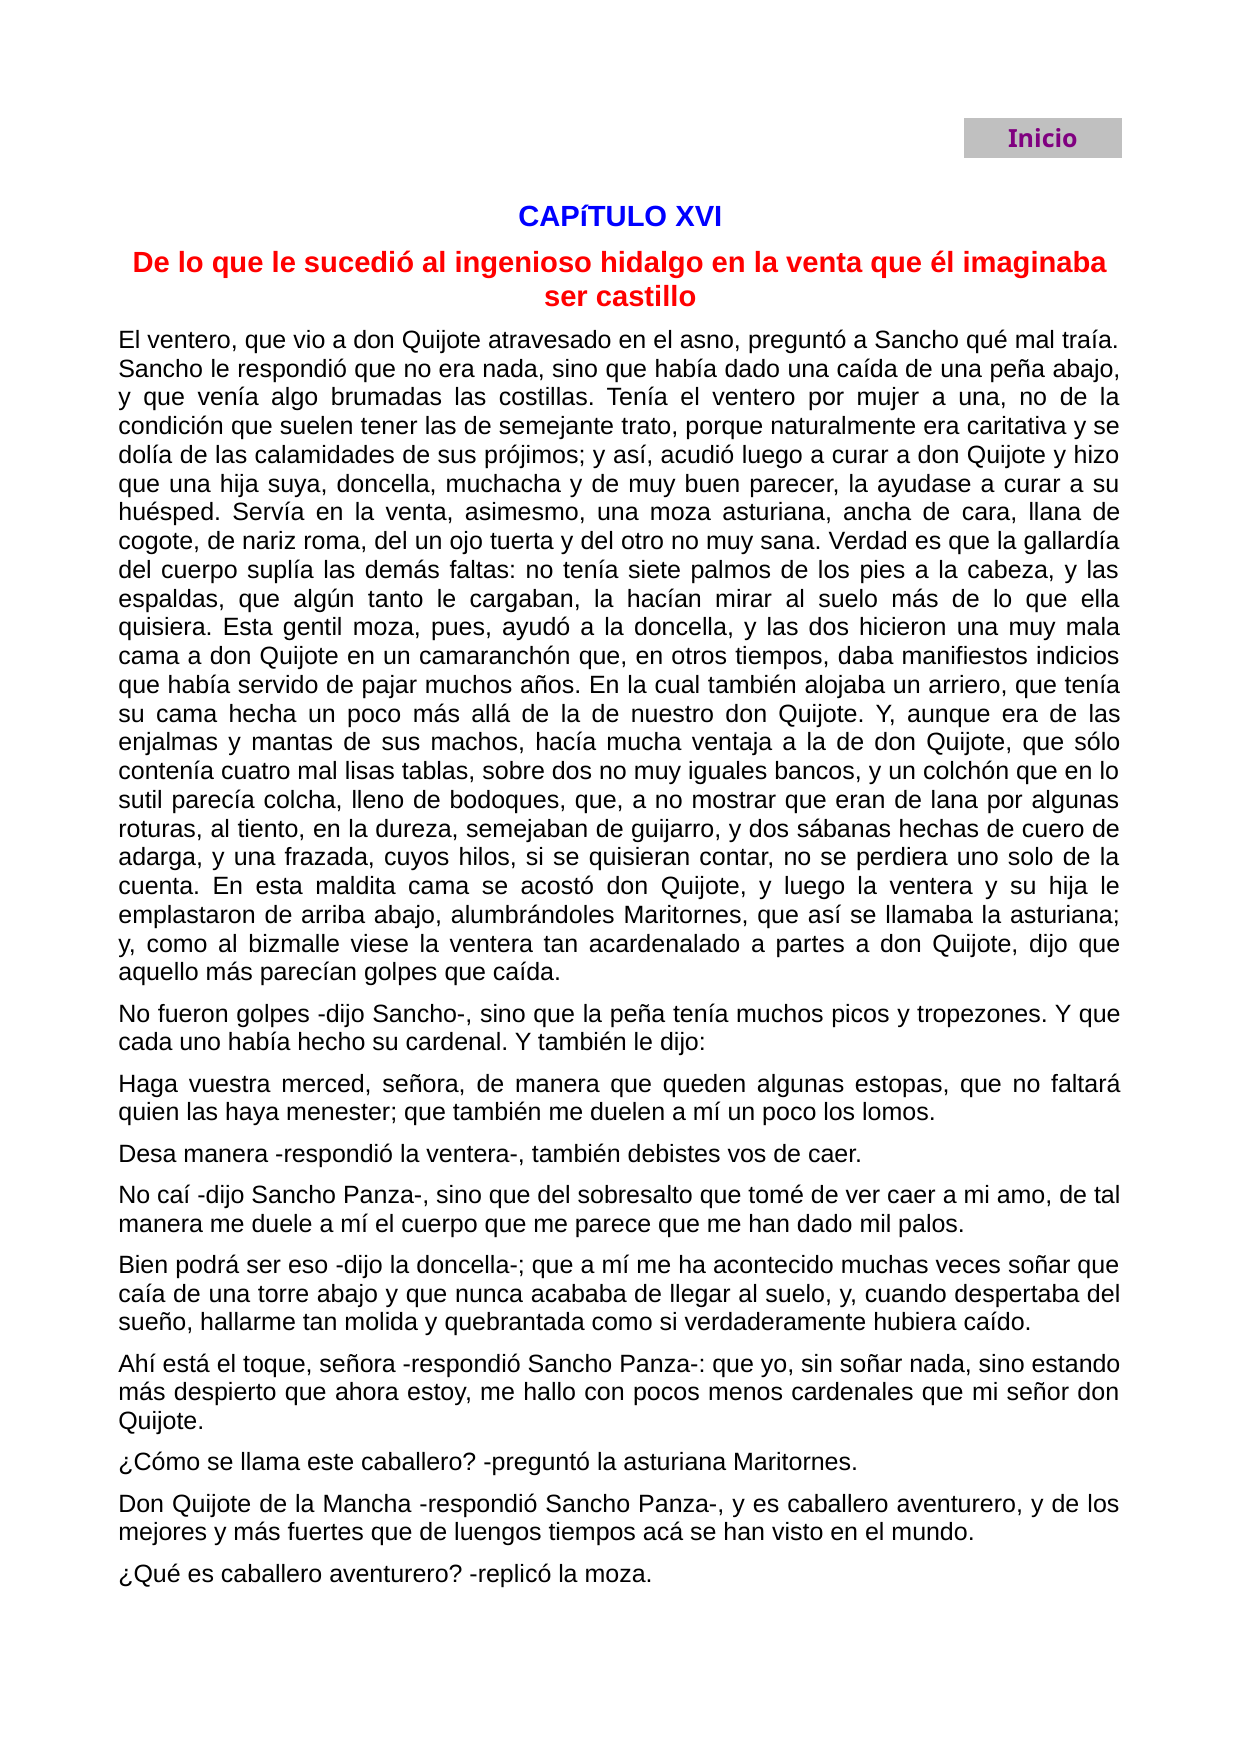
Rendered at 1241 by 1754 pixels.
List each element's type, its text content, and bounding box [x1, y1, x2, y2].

text Desa manera -respondió la ventera-, también debistes vos de caer. [118, 1139, 1122, 1167]
text El ventero, que vio a don Quijote atravesado en el asno, preguntó a Sancho qué mal traía. Sancho le respondió que no era nada, sino que había dado una caída de una peña abajo, y que venía algo brumadas las costillas. Tenía el ventero por mujer a una, no de la condición que suelen tener las de semejante trato, porque naturalmente era caritativa y se dolía de las calamidades de sus prójimos; y así, acudió luego a curar a don Quijote y hizo que una hija suya, doncella, muchacha y de muy buen parecer, la ayudase a curar a su huésped. Servía en la venta, asimesmo, una moza asturiana, ancha de cara, llana de cogote, de nariz roma, del un ojo tuerta y del otro no muy sana. Verdad es que la gallardía del cuerpo suplía las demás faltas: no tenía siete palmos de los pies a la cabeza, y las espaldas, que algún tanto le cargaban, la hacían mirar al suelo más de lo que ella quisiera. Esta gentil moza, pues, ayudó a la doncella, y las dos hicieron una muy mala cama a don Quijote en un camaranchón que, en otros tiempos, daba manifiestos indicios que había servido de pajar muchos años. En la cual también alojaba un arriero, que tenía su cama hecha un poco más allá de la de nuestro don Quijote. Y, aunque era de las enjalmas y mantas de sus machos, hacía mucha ventaja a la de don Quijote, que sólo contenía cuatro mal lisas tablas, sobre dos no muy iguales bancos, y un colchón que en lo sutil parecía colcha, lleno de bodoques, que, a no mostrar que eran de lana por algunas roturas, al tiento, en la dureza, semejaban de guijarro, y dos sábanas hechas de cuero de adarga, y una frazada, cuyos hilos, si se quisieran contar, no se perdiera uno solo de la cuenta. En esta maldita cama se acostó don Quijote, y luego la ventera y su hija le emplastaron de arriba abajo, alumbrándoles Maritornes, que así se llamaba la asturiana; y, como al bizmalle viese la ventera tan acardenalado a partes a don Quijote, dijo que aquello más parecían golpes que caída. [118, 325, 1122, 986]
text Haga vuestra merced, señora, de manera que queden algunas estopas, que no faltará quien las haya menester; que también me duelen a mí un poco los lomos. [118, 1069, 1122, 1126]
text Bien podrá ser eso -dijo la doncella-; que a mí me ha acontecido muchas veces soñar que caía de una torre abajo y que nunca acababa de llegar al suelo, y, cuando despertaba del sueño, hallarme tan molida y quebrantada como si verdaderamente hubiera caído. [118, 1250, 1122, 1336]
text De lo que le sucedió al ingenioso hidalgo en la venta que él imaginaba ser castillo [118, 245, 1122, 312]
text ¿Qué es caballero aventurero? -replicó la moza. [118, 1559, 1122, 1587]
table_header [118, 118, 963, 158]
text ¿Cómo se llama este caballero? -preguntó la asturiana Maritornes. [118, 1447, 1122, 1476]
text Don Quijote de la Mancha -respondió Sancho Panza-, y es caballero aventurero, y de los mejores y más fuertes que de luengos tiempos acá se han visto en el mundo. [118, 1489, 1122, 1546]
text CAPíTULO XVI [118, 199, 1122, 233]
text Ahí está el toque, señora -respondió Sancho Panza-: que yo, sin soñar nada, sino estando más despierto que ahora estoy, me hallo con pocos menos cardenales que mi señor don Quijote. [118, 1349, 1122, 1435]
text No fueron golpes -dijo Sancho-, sino que la peña tenía muchos picos y tropezones. Y que cada uno había hecho su cardenal. Y también le dijo: [118, 999, 1122, 1056]
table_header Inicio [964, 118, 1122, 158]
text No caí -dijo Sancho Panza-, sino que del sobresalto que tomé de ver caer a mi amo, de tal manera me duele a mí el cuerpo que me parece que me han dado mil palos. [118, 1180, 1122, 1237]
